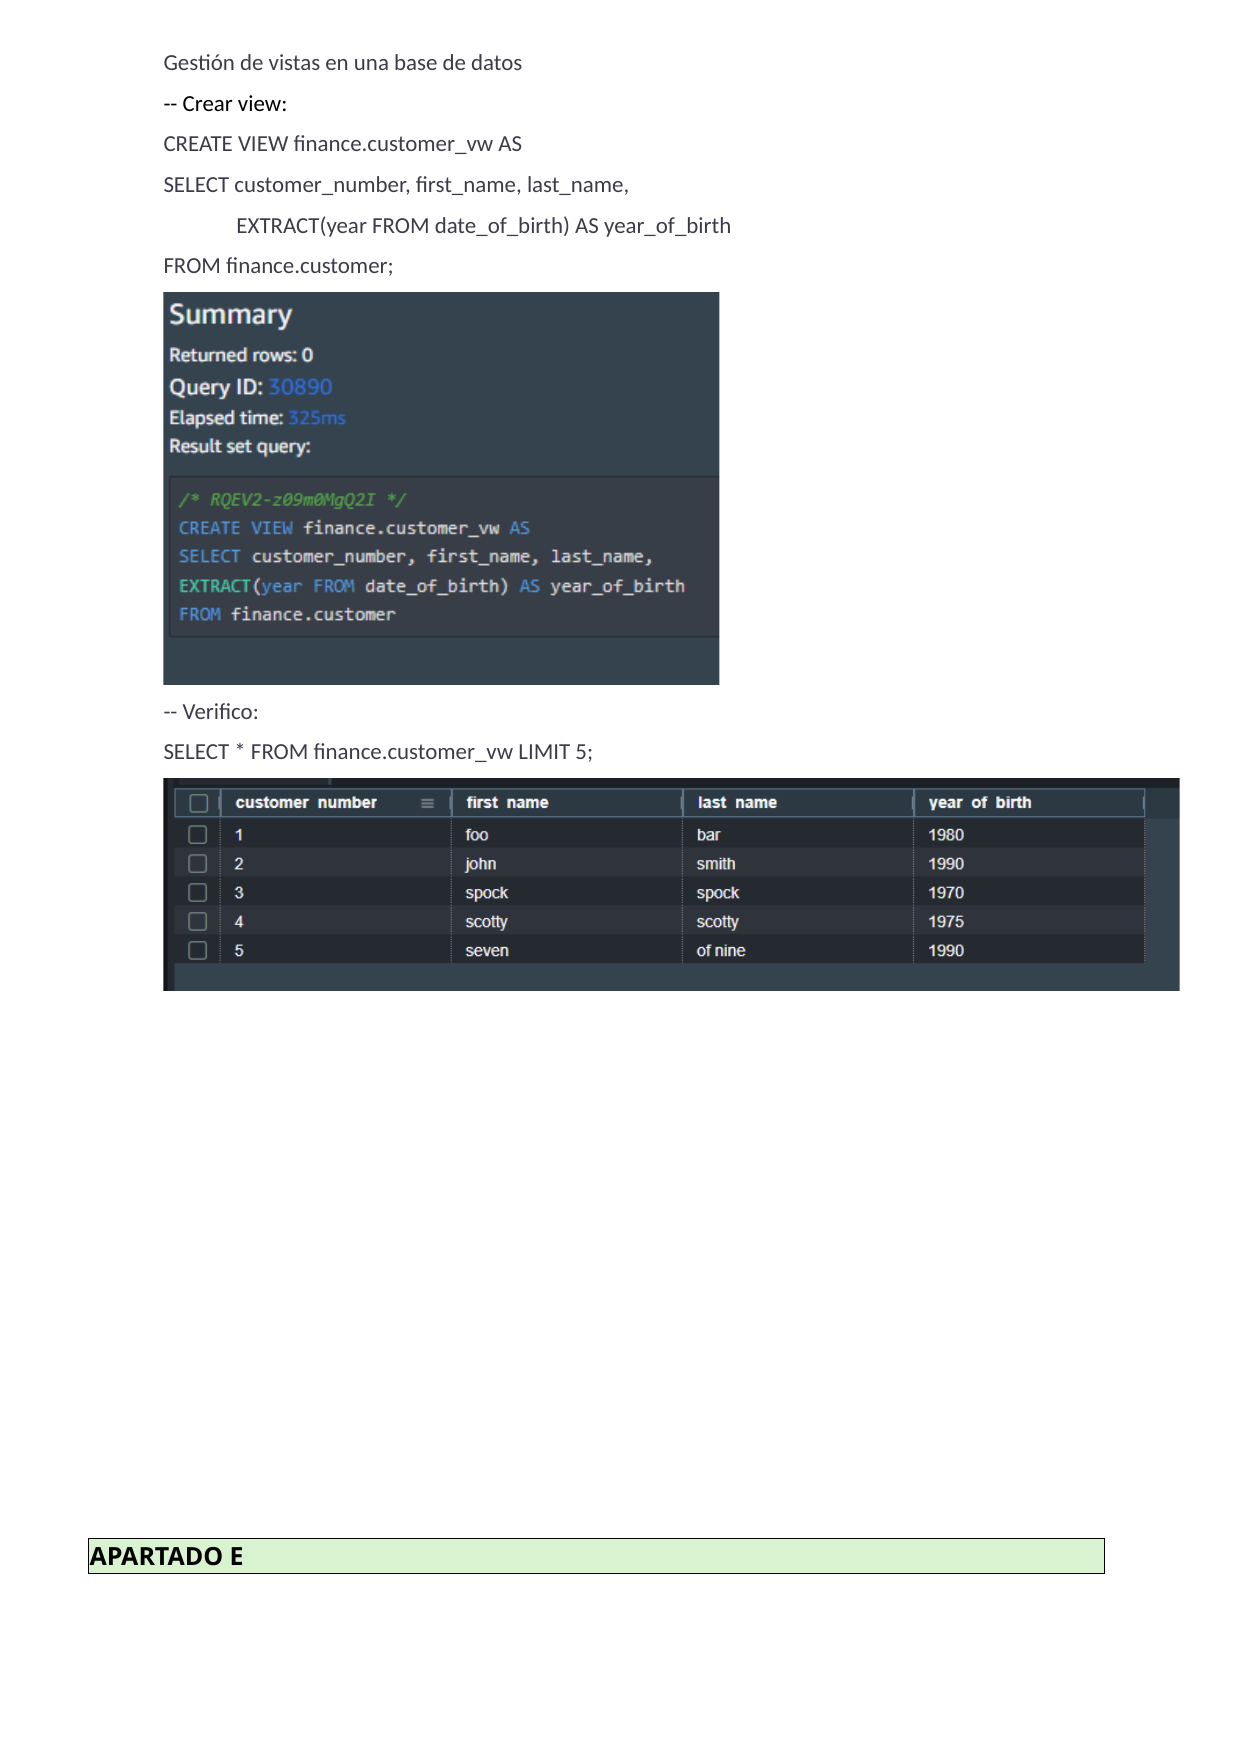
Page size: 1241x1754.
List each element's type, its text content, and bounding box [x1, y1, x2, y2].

text -- Crear view: [163, 89, 1105, 117]
text Gestión de vistas en una base de datos [163, 48, 1105, 76]
text APARTADO E [89, 1539, 1104, 1573]
text EXTRACT(year FROM date_of_birth) AS year_of_birth [163, 211, 1105, 239]
text SELECT * FROM finance.customer_vw LIMIT 5; [163, 737, 1105, 766]
text CREATE VIEW finance.customer_vw AS [163, 129, 1105, 158]
text SELECT customer_number, first_name, last_name, [163, 170, 1105, 198]
text FROM finance.customer; [163, 251, 1105, 279]
text -- Verifico: [163, 697, 1105, 725]
